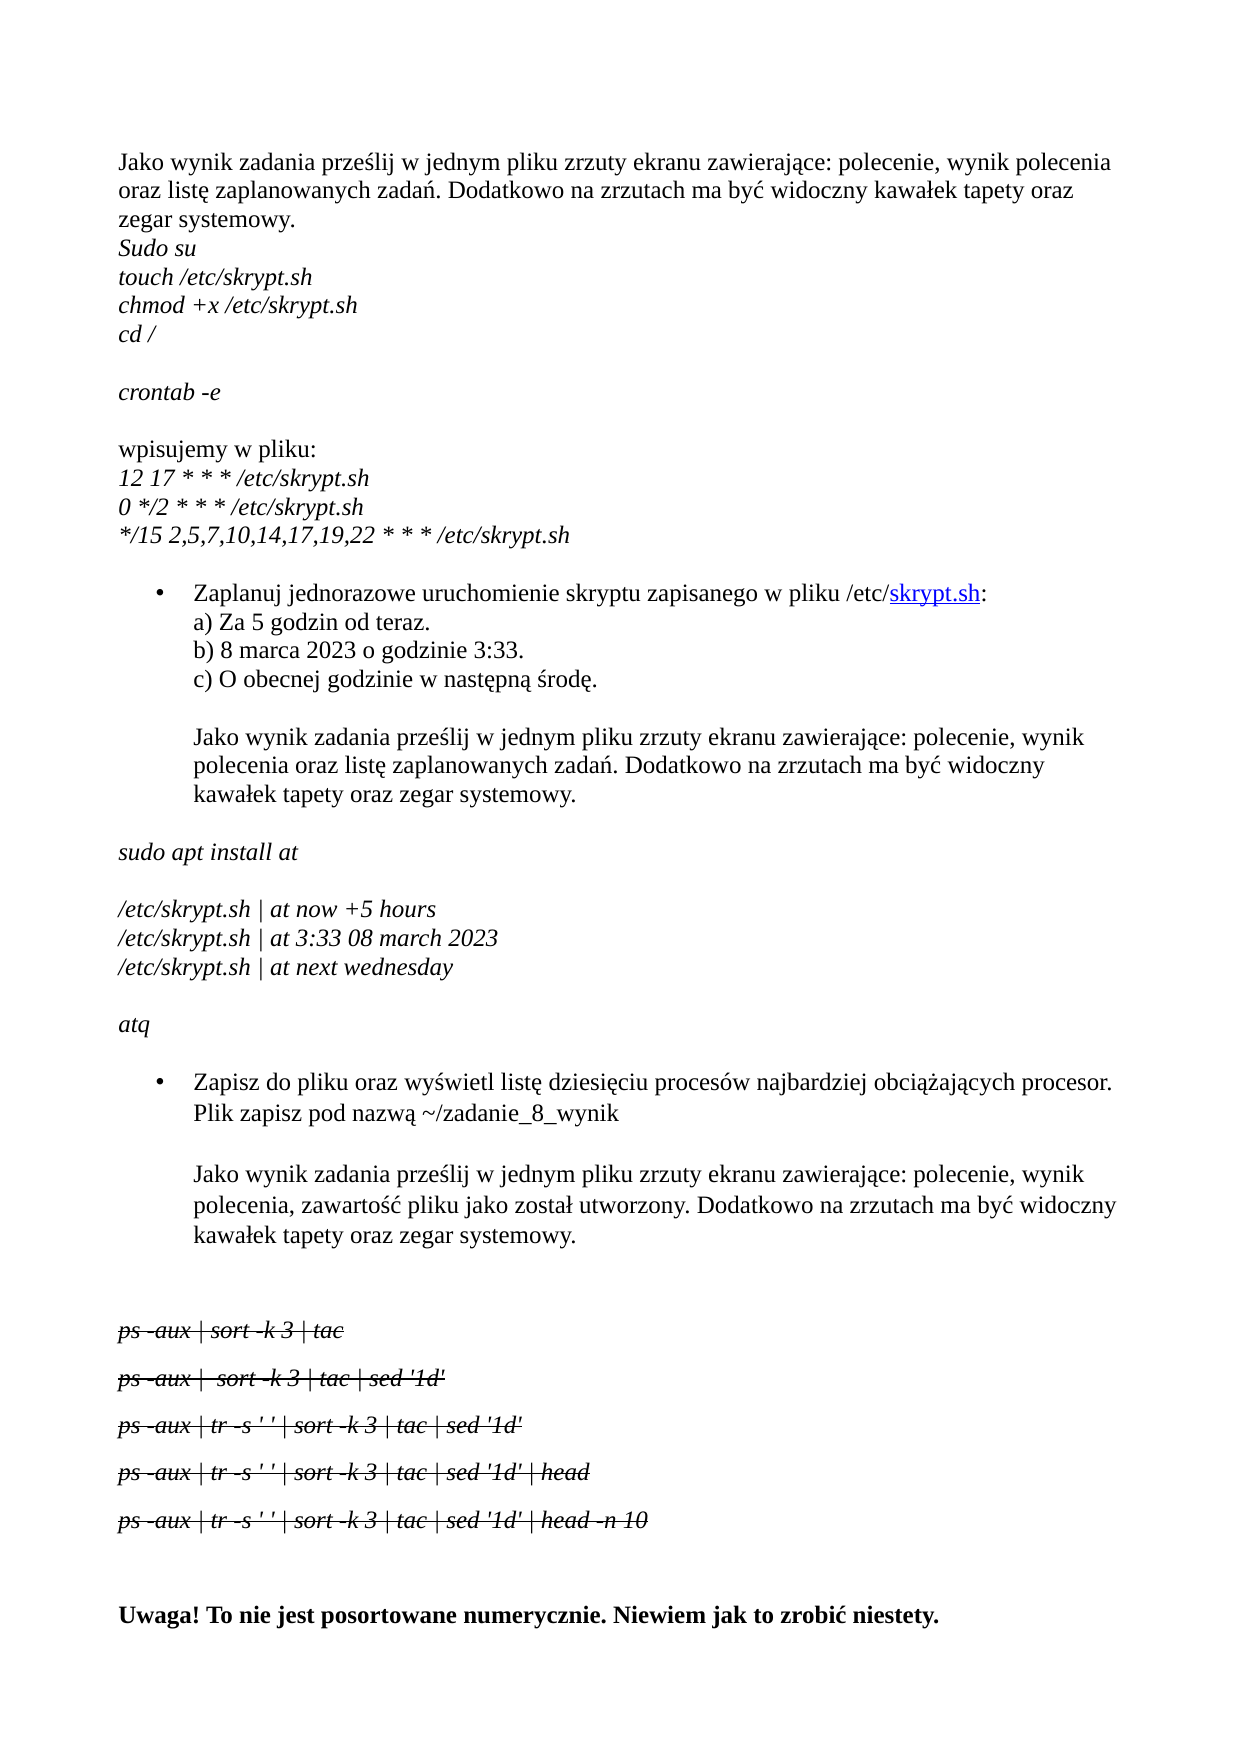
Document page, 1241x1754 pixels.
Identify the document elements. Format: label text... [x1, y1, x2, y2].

text 12 17 * * * /etc/skrypt.sh [118, 463, 1122, 492]
text ps -aux | tr -s ' ' | sort -k 3 | tac | sed '1d' | head [118, 1457, 1122, 1486]
text */15 2,5,7,10,14,17,19,22 * * * /etc/skrypt.sh [118, 521, 1122, 549]
text /etc/skrypt.sh | at next wednesday [118, 952, 1122, 981]
text ps -aux | sort -k 3 | tac | sed '1d' [118, 1363, 1122, 1391]
list Zapisz do pliku oraz wyświetl listę dziesięciu procesów najbardziej obciążających procesor. Plik zapisz pod nazwą ~/zadanie_8_wynik Jako wynik zadania prześlij w jednym pliku zrzuty ekranu zawierające: polecenie, wynik polecenia, zawartość pliku jako został utworzony. Dodatkowo na zrzutach ma być widoczny kawałek tapety oraz zegar systemowy. [156, 1067, 1122, 1249]
text ps -aux | sort -k 3 | tac [118, 1315, 1122, 1344]
text Jako wynik zadania prześlij w jednym pliku zrzuty ekranu zawierające: polecenie, wynik polecenia oraz listę zaplanowanych zadań. Dodatkowo na zrzutach ma być widoczny kawałek tapety oraz zegar systemowy. [118, 147, 1122, 233]
text cd / [118, 319, 1122, 348]
text 0 */2 * * * /etc/skrypt.sh [118, 492, 1122, 521]
text ps -aux | tr -s ' ' | sort -k 3 | tac | sed '1d' | head -n 10 [118, 1505, 1122, 1534]
text Sudo su [118, 233, 1122, 262]
text chmod +x /etc/skrypt.sh [118, 291, 1122, 319]
text Uwaga! To nie jest posortowane numerycznie. Niewiem jak to zrobić niestety. [118, 1600, 1122, 1628]
text ps -aux | tr -s ' ' | sort -k 3 | tac | sed '1d' [118, 1410, 1122, 1439]
text wpisujemy w pliku: [118, 434, 1122, 463]
text sudo apt install at [118, 837, 1122, 866]
text touch /etc/skrypt.sh [118, 262, 1122, 291]
text /etc/skrypt.sh | at 3:33 08 march 2023 [118, 923, 1122, 952]
text /etc/skrypt.sh | at now +5 hours [118, 894, 1122, 923]
text crontab -e [118, 377, 1122, 406]
list Zaplanuj jednorazowe uruchomienie skryptu zapisanego w pliku /etc/skrypt.sh: a) Za 5 godzin od teraz. b) 8 marca 2023 o godzinie 3:33. c) O obecnej godzinie w następną środę. Jako wynik zadania prześlij w jednym pliku zrzuty ekranu zawierające: polecenie, wynik polecenia oraz listę zaplanowanych zadań. Dodatkowo na zrzutach ma być widoczny kawałek tapety oraz zegar systemowy. [156, 578, 1122, 808]
text atq [118, 1009, 1122, 1038]
